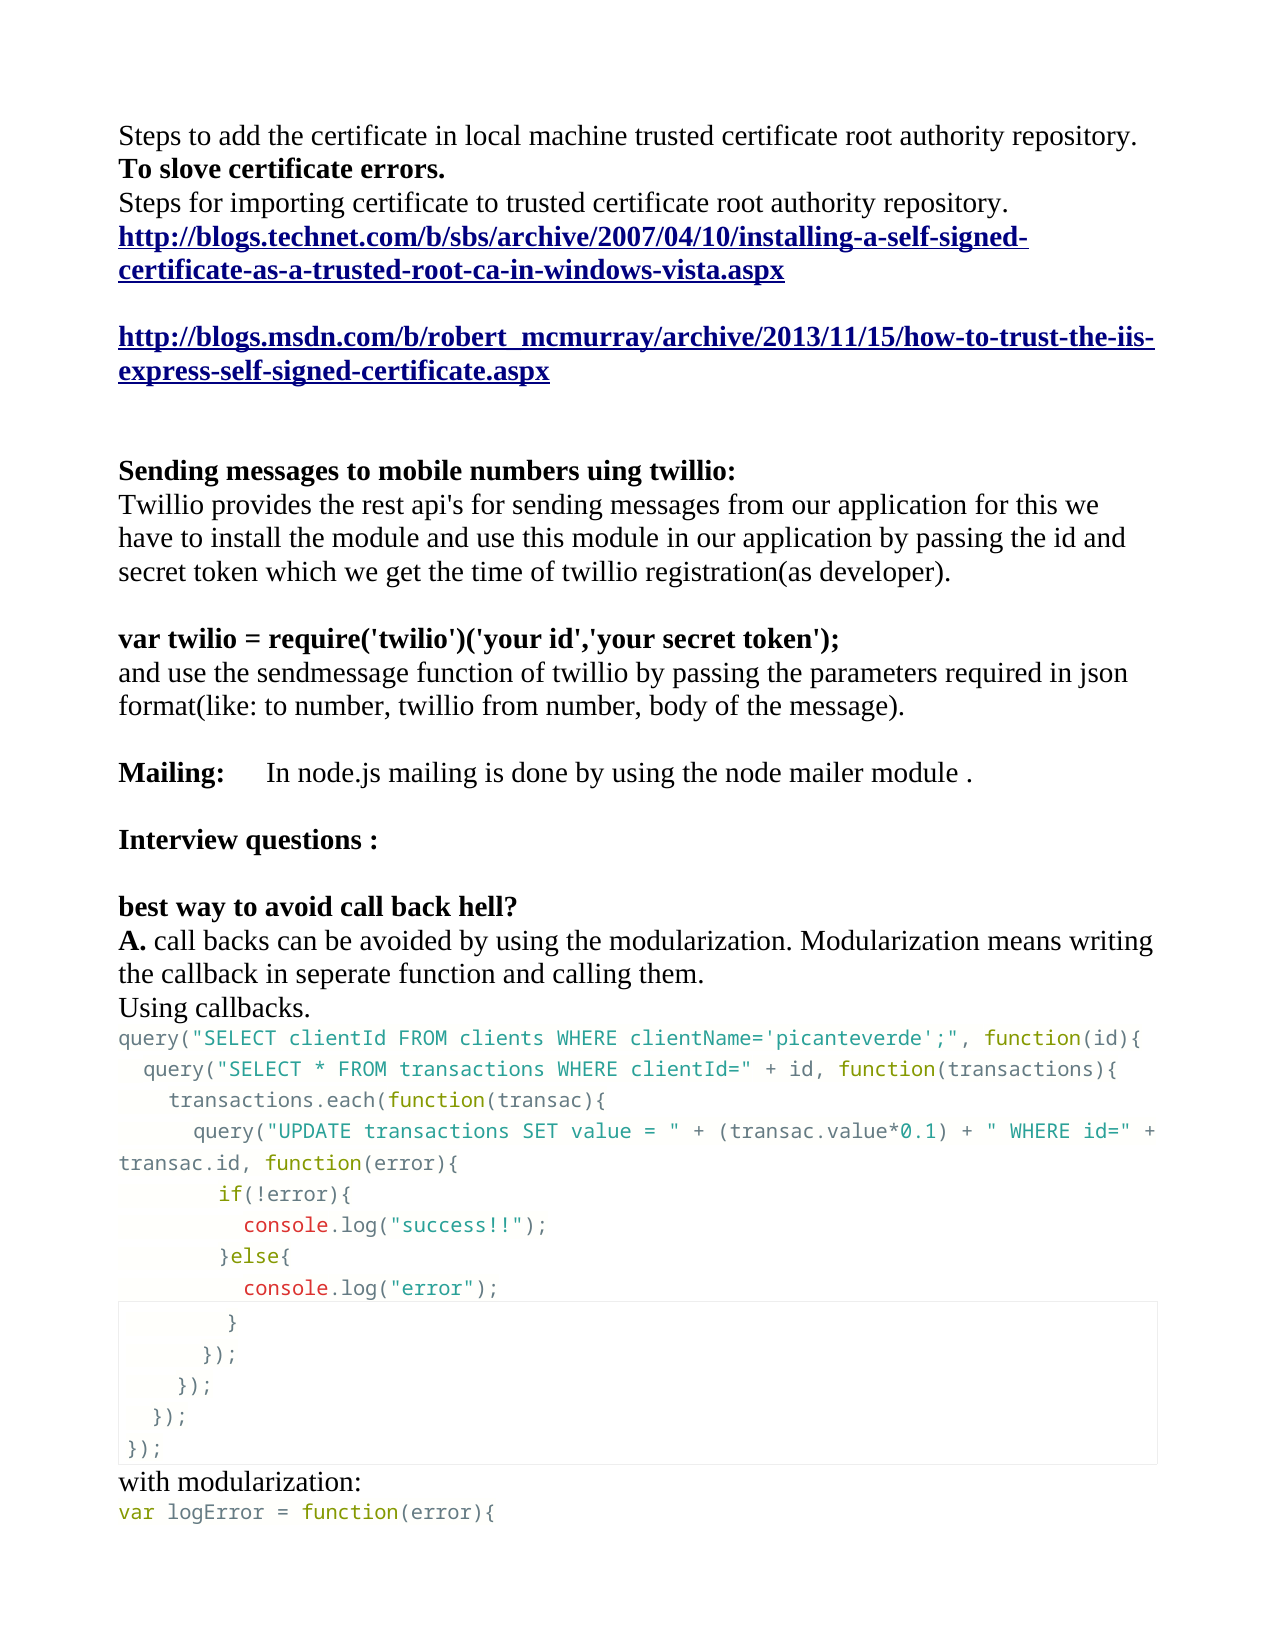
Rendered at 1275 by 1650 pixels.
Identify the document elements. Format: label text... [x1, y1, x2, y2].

text Sending messages to mobile numbers uing twillio: [118, 453, 1157, 487]
text A. call backs can be avoided by using the modularization. Modularization means writing the callback in seperate function and calling them. [118, 923, 1157, 990]
text }); [119, 1364, 1157, 1395]
text console.log("success!!"); [118, 1208, 1157, 1239]
text var twilio = require('twilio')('your id','your secret token'); [118, 621, 1157, 655]
text var logError = function(error){ [118, 1498, 1157, 1525]
text and use the sendmessage function of twillio by passing the parameters required in json format(like: to number, twillio from number, body of the message). [118, 655, 1157, 722]
text console.log("error"); [118, 1270, 1157, 1301]
text Steps for importing certificate to trusted certificate root authority repository. [118, 185, 1157, 219]
text transactions.each(function(transac){ [118, 1083, 1157, 1114]
text best way to avoid call back hell? [118, 889, 1157, 923]
text query("SELECT clientId FROM clients WHERE clientName='picanteverde';", function(id){ [118, 1024, 1157, 1051]
text http://blogs.msdn.com/b/robert_mcmurray/archive/2013/11/15/how-to-trust-the-iis-express-self-signed-certificate.aspx [118, 319, 1157, 386]
text Mailing: In node.js mailing is done by using the node mailer module . [118, 755, 1157, 789]
text }else{ [118, 1239, 1157, 1270]
text Using callbacks. [118, 990, 1157, 1024]
text }); [119, 1395, 1157, 1426]
text }); [119, 1333, 1157, 1364]
text }); [119, 1426, 1157, 1464]
text with modularization: [118, 1465, 1157, 1498]
text Twillio provides the rest api's for sending messages from our application for this we have to install the module and use this module in our application by passing the id and secret token which we get the time of twillio registration(as developer). [118, 487, 1157, 588]
text query("UPDATE transactions SET value = " + (transac.value*0.1) + " WHERE id=" + transac.id, function(error){ [118, 1114, 1157, 1176]
text } [119, 1302, 1157, 1333]
text Interview questions : [118, 822, 1157, 856]
text if(!error){ [118, 1176, 1157, 1208]
text http://blogs.technet.com/b/sbs/archive/2007/04/10/installing-a-self-signed-certificate-as-a-trusted-root-ca-in-windows-vista.aspx [118, 219, 1157, 286]
text query("SELECT * FROM transactions WHERE clientId=" + id, function(transactions){ [118, 1051, 1157, 1083]
text Steps to add the certificate in local machine trusted certificate root authority repository. To slove certificate errors. [118, 118, 1157, 185]
